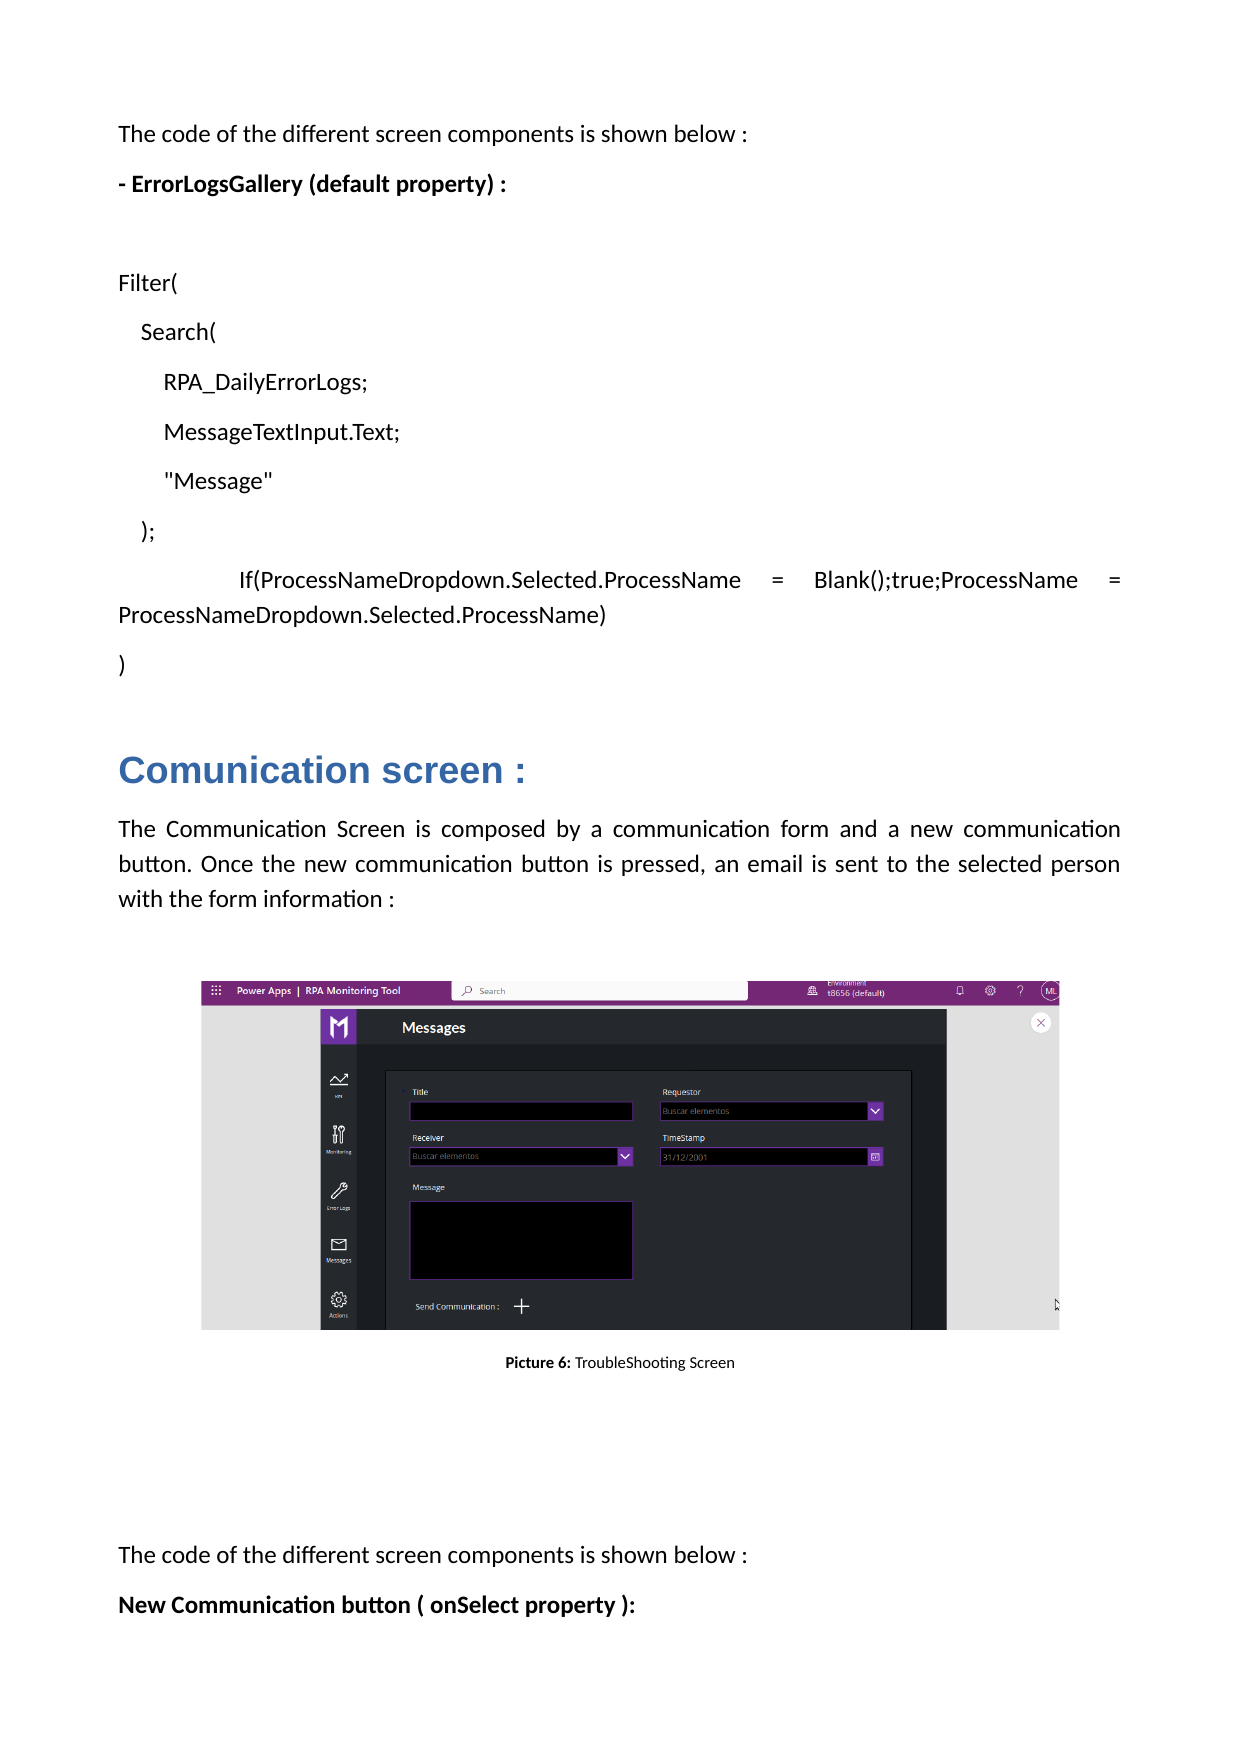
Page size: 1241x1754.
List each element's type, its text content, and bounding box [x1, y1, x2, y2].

text The code of the different screen components is shown below : [118, 1539, 1122, 1570]
text Comunication screen : [118, 748, 1122, 792]
picture [201, 981, 1060, 1330]
text Picture 6: TroubleShooting Screen [118, 1353, 1122, 1373]
text MessageTextInput.Text; [118, 416, 1122, 446]
text The Communication Screen is composed by a communication form and a new communication button. Once the new communication button is pressed, an email is sent to the selected person with the form information : [118, 813, 1122, 913]
text If(ProcessNameDropdown.Selected.ProcessName = Blank();true;ProcessName = ProcessNameDropdown.Selected.ProcessName) [118, 564, 1122, 630]
text - ErrorLogsGallery (default property) : [118, 168, 1122, 198]
text ) [118, 649, 1122, 679]
text Search( [118, 316, 1122, 347]
text New Communication button ( onSelect property ): [118, 1589, 1122, 1619]
text RPA_DailyErrorLogs; [118, 366, 1122, 397]
text "Message" [118, 465, 1122, 496]
text ); [118, 515, 1122, 545]
text The code of the different screen components is shown below : [118, 118, 1122, 149]
text Filter( [118, 267, 1122, 297]
